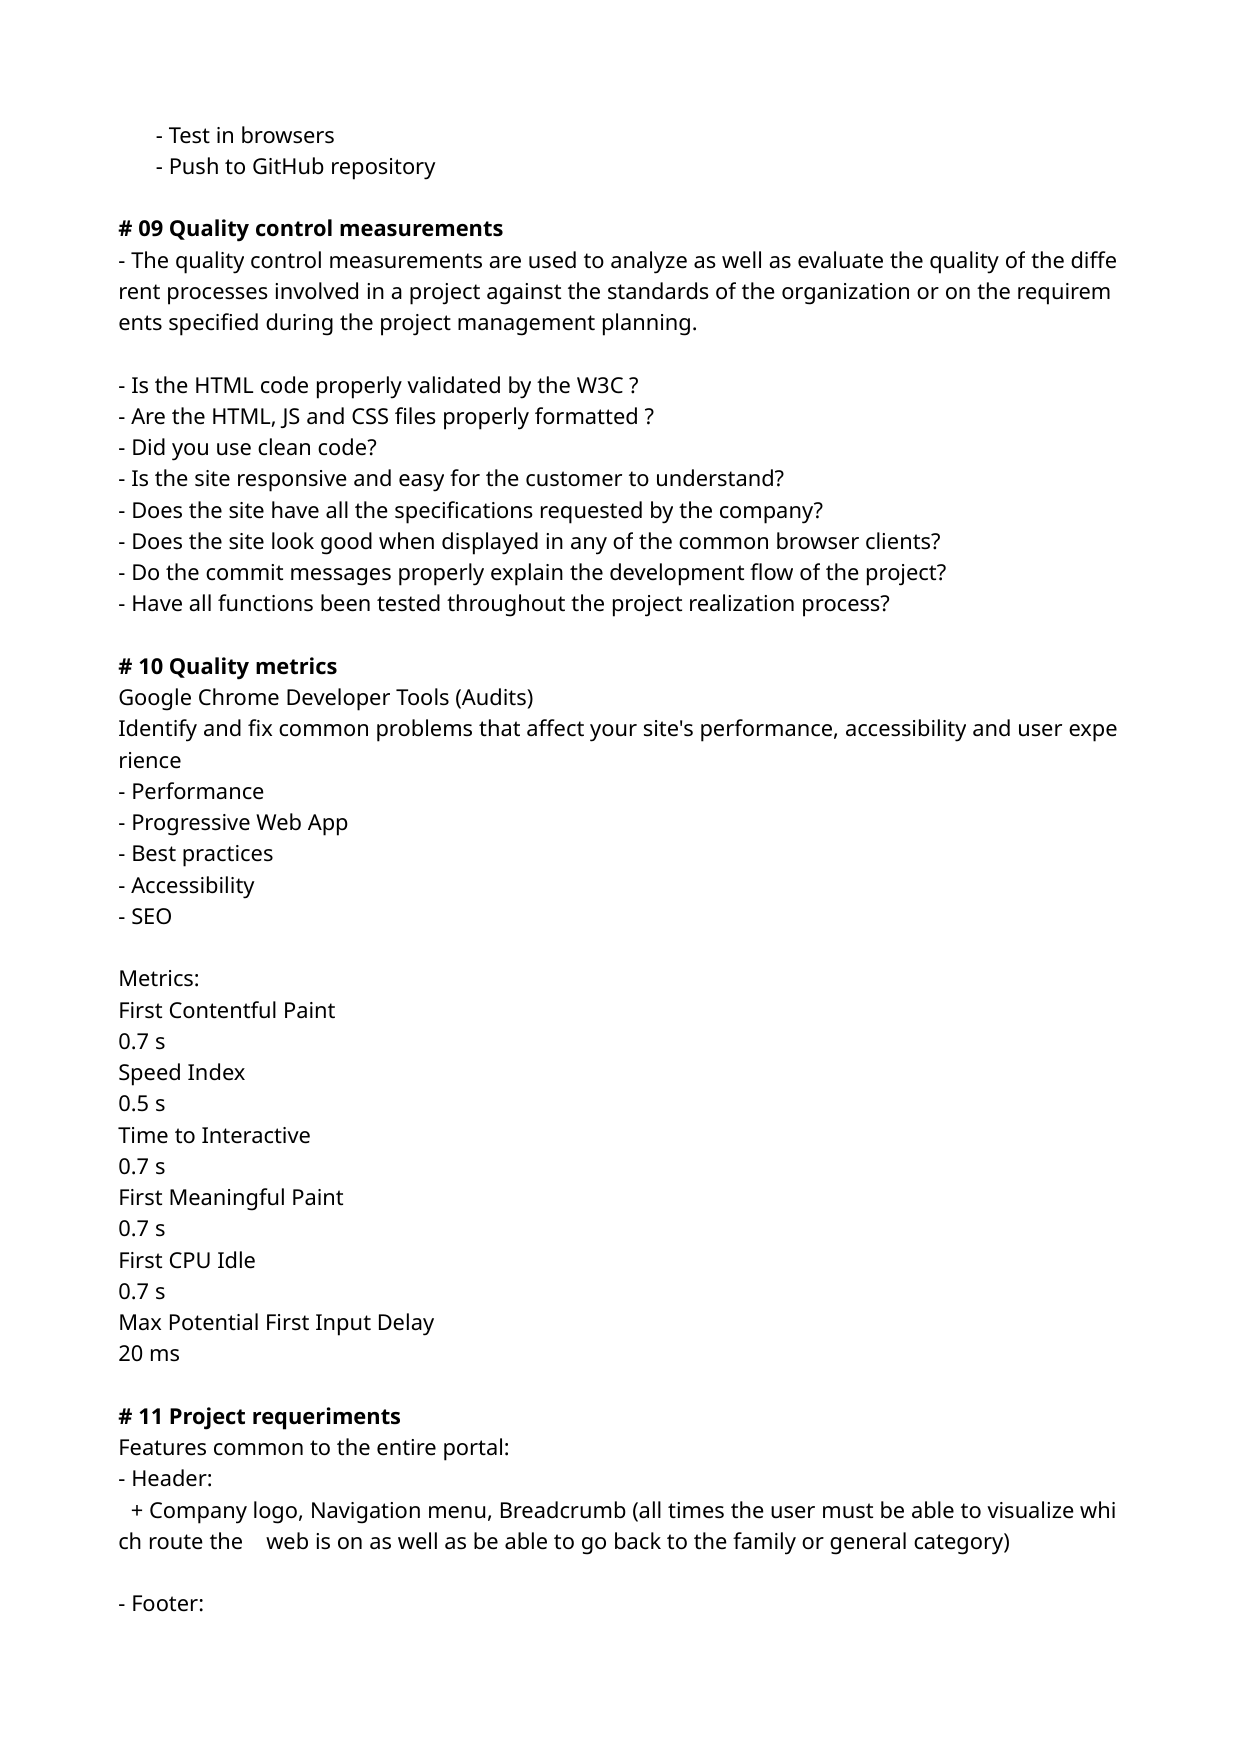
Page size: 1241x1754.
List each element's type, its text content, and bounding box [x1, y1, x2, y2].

text Features common to the entire portal: [118, 1431, 1122, 1462]
text - Is the HTML code properly validated by the W3C ? [118, 368, 1122, 399]
text - Does the site look good when displayed in any of the common browser clients? [118, 524, 1122, 556]
text 0.5 s [118, 1087, 1122, 1118]
text - Accessibility [118, 868, 1122, 899]
text 0.7 s [118, 1274, 1122, 1306]
text Metrics: [118, 962, 1122, 993]
text 20 ms [118, 1337, 1122, 1368]
text - Does the site have all the specifications requested by the company? [118, 493, 1122, 524]
text - Header: [118, 1462, 1122, 1493]
text - Best practices [118, 837, 1122, 868]
text Speed Index [118, 1056, 1122, 1087]
text 0.7 s [118, 1024, 1122, 1056]
text - The quality control measurements are used to analyze as well as evaluate the quality of the different processes involved in a project against the standards of the organization or on the requirements specified during the project management planning. [118, 243, 1122, 337]
text - Test in browsers [118, 118, 1122, 149]
text # 11 Project requeriments [118, 1399, 1122, 1431]
text - Are the HTML, JS and CSS files properly formatted ? [118, 399, 1122, 431]
text 0.7 s [118, 1149, 1122, 1181]
text Identify and fix common problems that affect your site's performance, accessibility and user experience [118, 712, 1122, 774]
text First CPU Idle [118, 1243, 1122, 1274]
text + Company logo, Navigation menu, Breadcrumb (all times the user must be able to visualize which route the web is on as well as be able to go back to the family or general category) [118, 1493, 1122, 1556]
text - Footer: [118, 1587, 1122, 1618]
text 0.7 s [118, 1212, 1122, 1243]
text # 09 Quality control measurements [118, 212, 1122, 243]
text - Do the commit messages properly explain the development flow of the project? [118, 556, 1122, 587]
text - Performance [118, 774, 1122, 806]
text Time to Interactive [118, 1118, 1122, 1149]
text - Is the site responsive and easy for the customer to understand? [118, 462, 1122, 493]
text - Push to GitHub repository [118, 149, 1122, 181]
text - SEO [118, 899, 1122, 931]
text First Meaningful Paint [118, 1181, 1122, 1212]
text Google Chrome Developer Tools (Audits) [118, 681, 1122, 712]
text Max Potential First Input Delay [118, 1306, 1122, 1337]
text - Did you use clean code? [118, 431, 1122, 462]
text - Have all functions been tested throughout the project realization process? [118, 587, 1122, 618]
text # 10 Quality metrics [118, 649, 1122, 681]
text First Contentful Paint [118, 993, 1122, 1024]
text - Progressive Web App [118, 806, 1122, 837]
